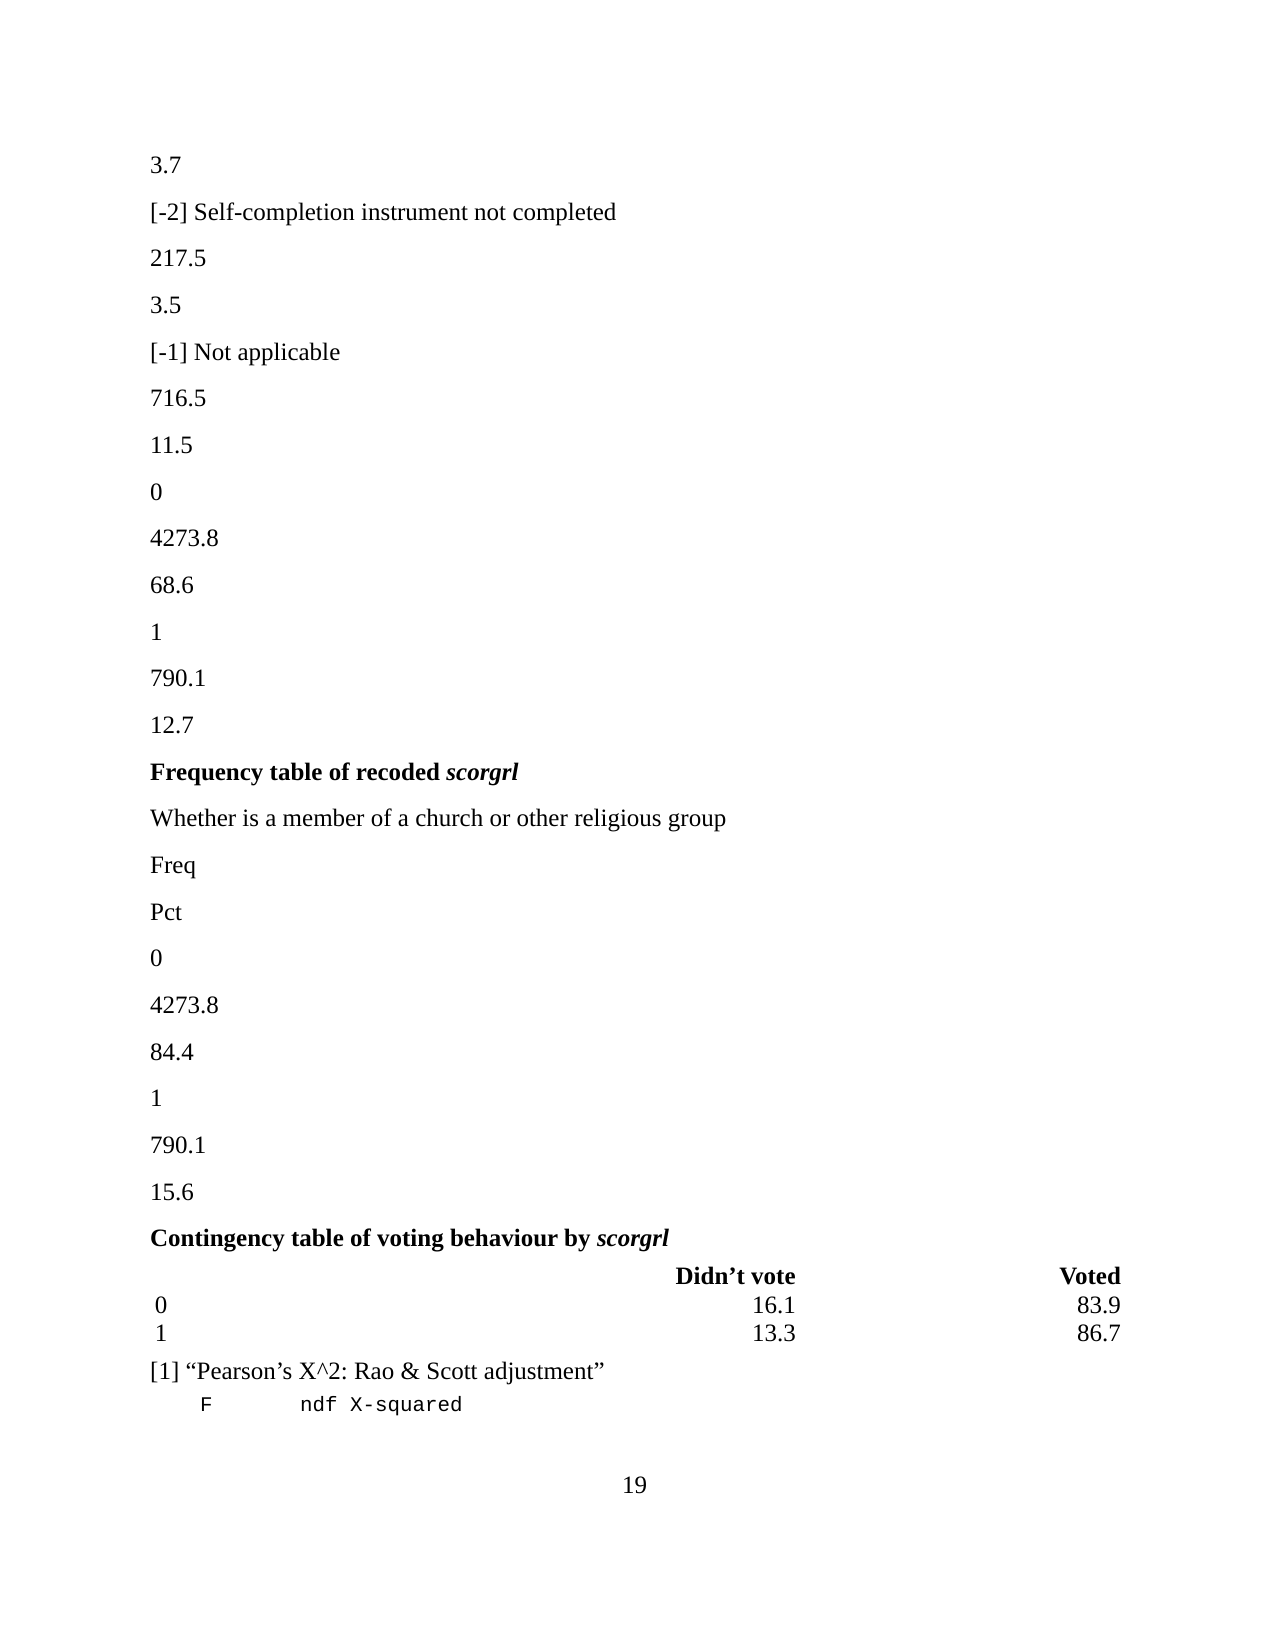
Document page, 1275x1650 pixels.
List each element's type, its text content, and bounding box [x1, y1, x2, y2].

text [-2] Self-completion instrument not completed [150, 197, 1125, 225]
table_cell 1 [150, 1319, 475, 1347]
text Freq [150, 850, 1125, 879]
text [1] “Pearson’s X^2: Rao & Scott adjustment” [150, 1356, 1125, 1385]
text 790.1 [150, 1130, 1125, 1159]
table_cell 0 [150, 1290, 475, 1318]
text 3.7 [150, 150, 1125, 179]
table_cell 16.1 [475, 1290, 800, 1318]
text 15.6 [150, 1177, 1125, 1205]
table_cell 83.9 [800, 1290, 1125, 1318]
text 12.7 [150, 710, 1125, 739]
text Whether is a member of a church or other religious group [150, 803, 1125, 832]
text 84.4 [150, 1037, 1125, 1065]
text 4273.8 [150, 990, 1125, 1019]
text 11.5 [150, 430, 1125, 459]
text [-1] Not applicable [150, 337, 1125, 365]
table_header Voted [800, 1261, 1125, 1290]
text 1 [150, 617, 1125, 645]
table_header Didn’t vote [475, 1261, 800, 1290]
table_header [150, 1261, 475, 1290]
text 790.1 [150, 663, 1125, 692]
text 0 [150, 477, 1125, 505]
text Frequency table of recoded scorgrl [150, 757, 1125, 785]
text 68.6 [150, 570, 1125, 599]
text 1 [150, 1083, 1125, 1112]
text F ndf X-squared [150, 1394, 1125, 1418]
text 716.5 [150, 383, 1125, 412]
text 4273.8 [150, 523, 1125, 552]
text Pct [150, 897, 1125, 925]
table_cell 86.7 [800, 1319, 1125, 1347]
text 3.5 [150, 290, 1125, 319]
text 0 [150, 943, 1125, 972]
text Contingency table of voting behaviour by scorgrl [150, 1223, 1125, 1252]
table_cell 13.3 [475, 1319, 800, 1347]
text 217.5 [150, 243, 1125, 272]
